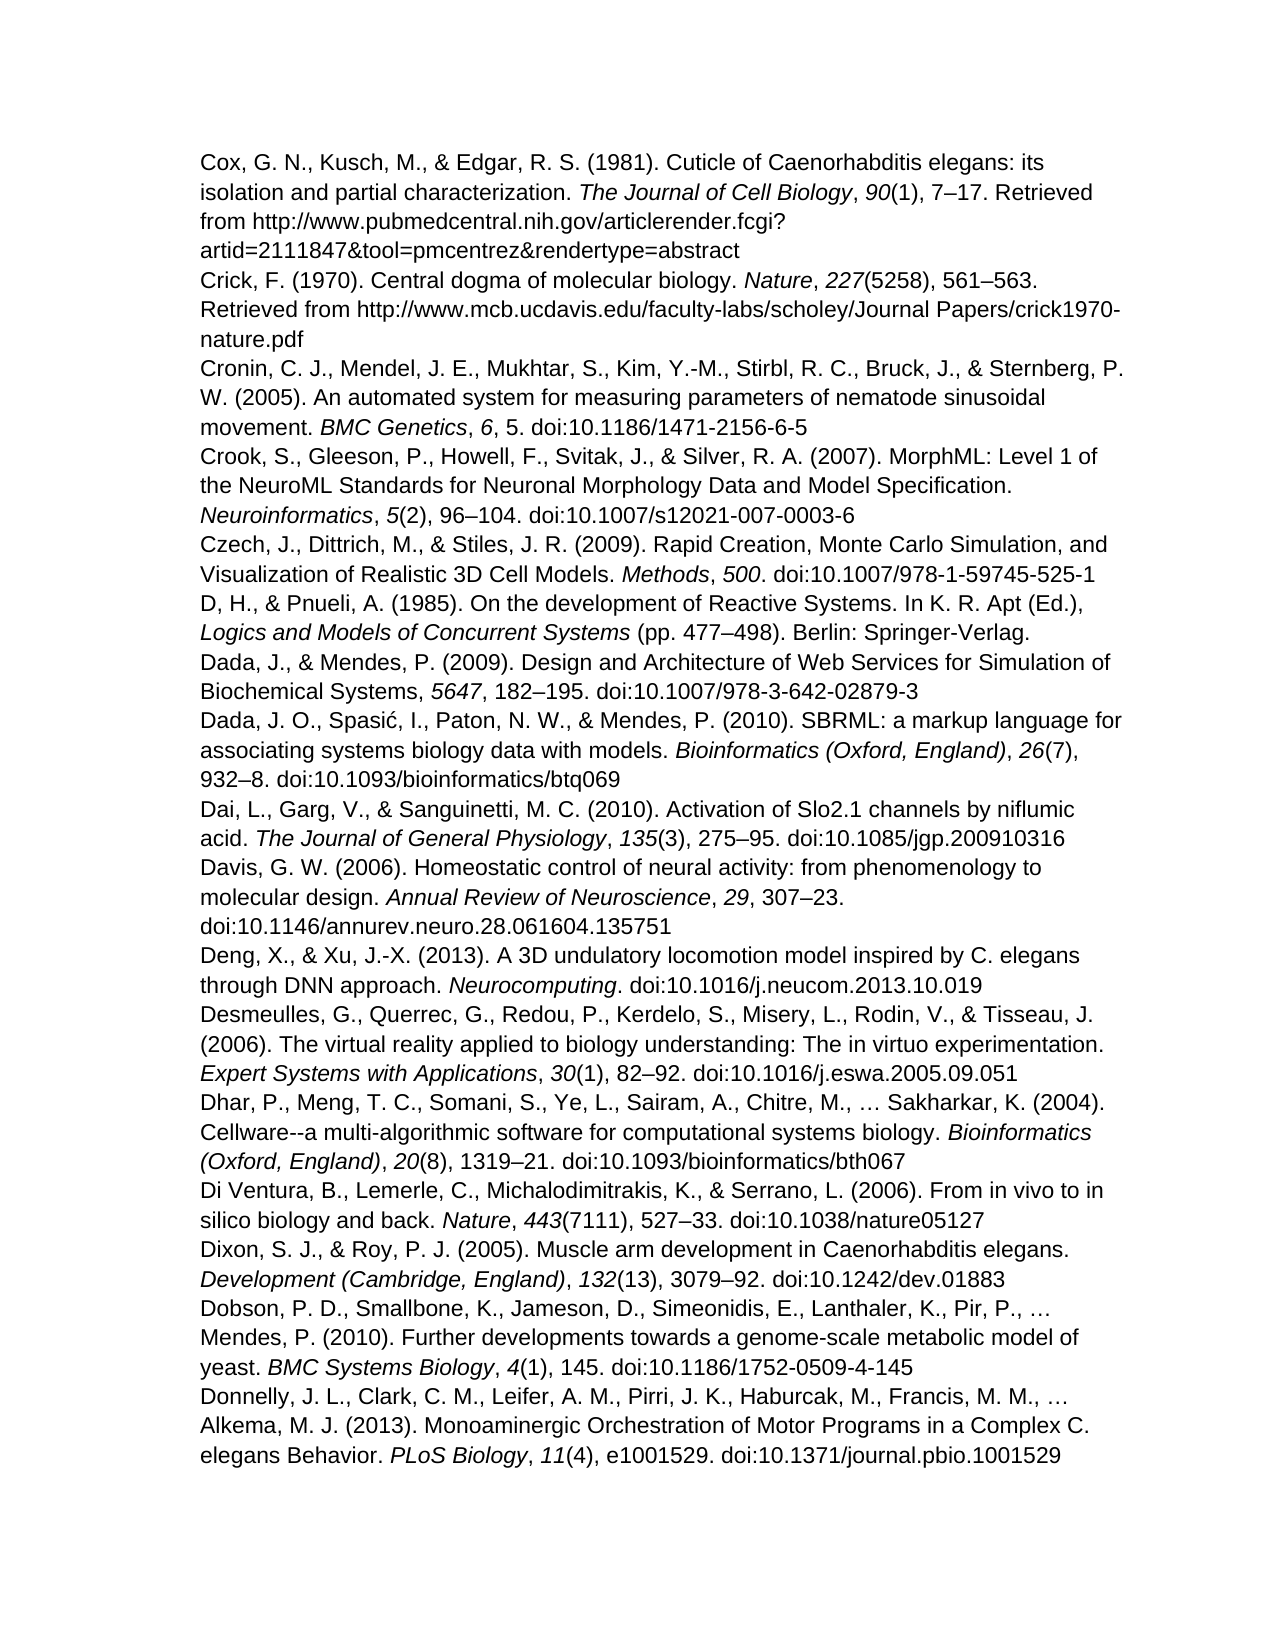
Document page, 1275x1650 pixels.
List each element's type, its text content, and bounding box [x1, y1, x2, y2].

text Dobson, P. D., Smallbone, K., Jameson, D., Simeonidis, E., Lanthaler, K., Pir, P., … Mendes, P. (2010). Further developments towards a genome-scale metabolic model of yeast. BMC Systems Biology, 4(1), 145. doi:10.1186/1752-0509-4-145 [200, 1296, 1125, 1380]
text Desmeulles, G., Querrec, G., Redou, P., Kerdelo, S., Misery, L., Rodin, V., & Tisseau, J. (2006). The virtual reality applied to biology understanding: The in virtuo experimentation. Expert Systems with Applications, 30(1), 82–92. doi:10.1016/j.eswa.2005.09.051 [200, 1002, 1125, 1086]
text Dada, J., & Mendes, P. (2009). Design and Architecture of Web Services for Simulation of Biochemical Systems, 5647, 182–195. doi:10.1007/978-3-642-02879-3 [200, 649, 1125, 704]
text Dixon, S. J., & Roy, P. J. (2005). Muscle arm development in Caenorhabditis elegans. Development (Cambridge, England), 132(13), 3079–92. doi:10.1242/dev.01883 [200, 1237, 1125, 1292]
text Cronin, C. J., Mendel, J. E., Mukhtar, S., Kim, Y.-M., Stirbl, R. C., Bruck, J., & Sternberg, P. W. (2005). An automated system for measuring parameters of nematode sinusoidal movement. BMC Genetics, 6, 5. doi:10.1186/1471-2156-6-5 [200, 356, 1125, 440]
text Davis, G. W. (2006). Homeostatic control of neural activity: from phenomenology to molecular design. Annual Review of Neuroscience, 29, 307–23. doi:10.1146/annurev.neuro.28.061604.135751 [200, 855, 1125, 939]
text Crook, S., Gleeson, P., Howell, F., Svitak, J., & Silver, R. A. (2007). MorphML: Level 1 of the NeuroML Standards for Neuronal Morphology Data and Model Specification. Neuroinformatics, 5(2), 96–104. doi:10.1007/s12021-007-0003-6 [200, 444, 1125, 528]
text Dai, L., Garg, V., & Sanguinetti, M. C. (2010). Activation of Slo2.1 channels by niflumic acid. The Journal of General Physiology, 135(3), 275–95. doi:10.1085/jgp.200910316 [200, 796, 1125, 851]
text Donnelly, J. L., Clark, C. M., Leifer, A. M., Pirri, J. K., Haburcak, M., Francis, M. M., … Alkema, M. J. (2013). Monoaminergic Orchestration of Motor Programs in a Complex C. elegans Behavior. PLoS Biology, 11(4), e1001529. doi:10.1371/journal.pbio.1001529 [200, 1384, 1125, 1468]
text Dada, J. O., Spasić, I., Paton, N. W., & Mendes, P. (2010). SBRML: a markup language for associating systems biology data with models. Bioinformatics (Oxford, England), 26(7), 932–8. doi:10.1093/bioinformatics/btq069 [200, 708, 1125, 792]
text Dhar, P., Meng, T. C., Somani, S., Ye, L., Sairam, A., Chitre, M., … Sakharkar, K. (2004). Cellware--a multi-algorithmic software for computational systems biology. Bioinformatics (Oxford, England), 20(8), 1319–21. doi:10.1093/bioinformatics/bth067 [200, 1090, 1125, 1174]
text Deng, X., & Xu, J.-X. (2013). A 3D undulatory locomotion model inspired by C. elegans through DNN approach. Neurocomputing. doi:10.1016/j.neucom.2013.10.019 [200, 943, 1125, 998]
text Cox, G. N., Kusch, M., & Edgar, R. S. (1981). Cuticle of Caenorhabditis elegans: its isolation and partial characterization. The Journal of Cell Biology, 90(1), 7–17. Retrieved from http://www.pubmedcentral.nih.gov/articlerender.fcgi?artid=2111847&tool=pmcentrez&rendertype=abstract [200, 150, 1125, 264]
text Czech, J., Dittrich, M., & Stiles, J. R. (2009). Rapid Creation, Monte Carlo Simulation, and Visualization of Realistic 3D Cell Models. Methods, 500. doi:10.1007/978-1-59745-525-1 [200, 532, 1125, 587]
text Crick, F. (1970). Central dogma of molecular biology. Nature, 227(5258), 561–563. Retrieved from http://www.mcb.ucdavis.edu/faculty-labs/scholey/Journal Papers/crick1970-nature.pdf [200, 267, 1125, 352]
text Di Ventura, B., Lemerle, C., Michalodimitrakis, K., & Serrano, L. (2006). From in vivo to in silico biology and back. Nature, 443(7111), 527–33. doi:10.1038/nature05127 [200, 1178, 1125, 1233]
text D, H., & Pnueli, A. (1985). On the development of Reactive Systems. In K. R. Apt (Ed.), Logics and Models of Concurrent Systems (pp. 477–498). Berlin: Springer-Verlag. [200, 591, 1125, 646]
